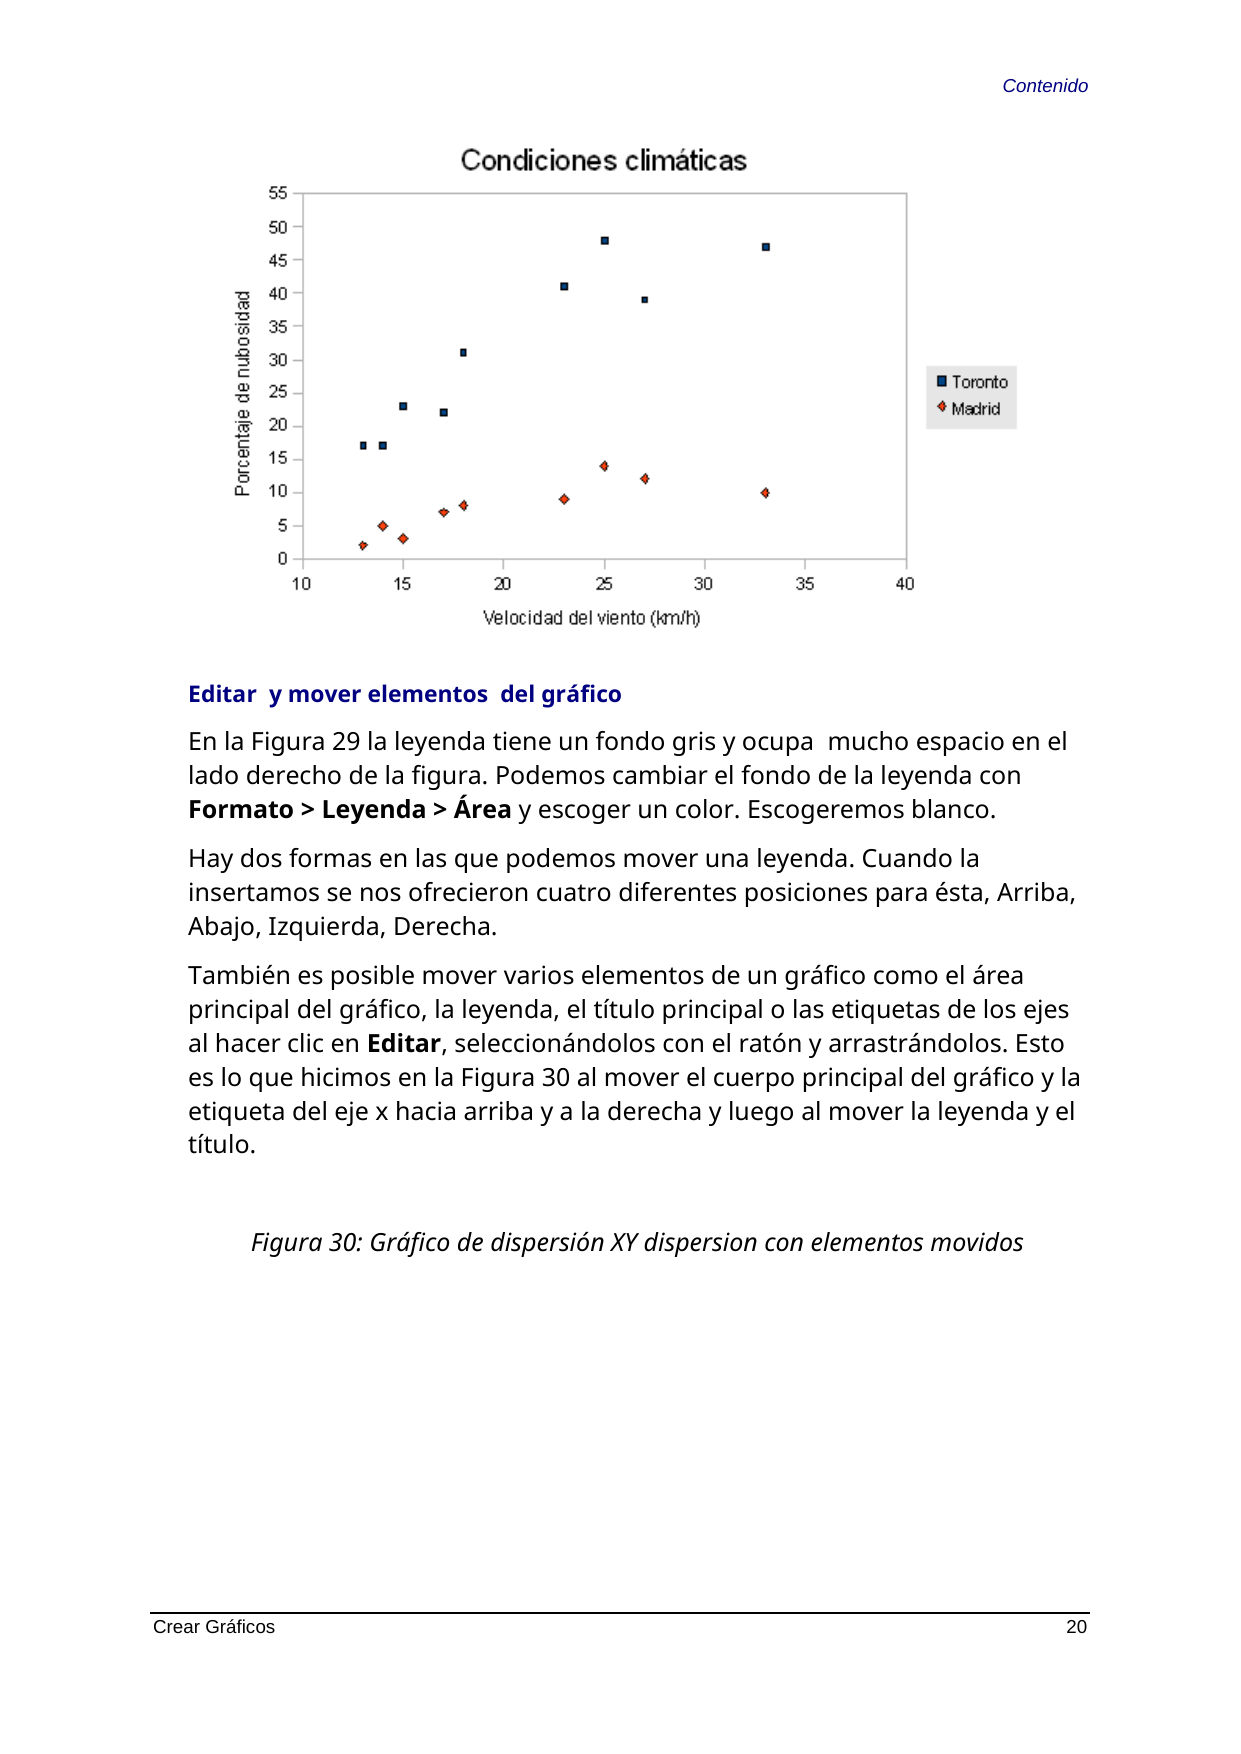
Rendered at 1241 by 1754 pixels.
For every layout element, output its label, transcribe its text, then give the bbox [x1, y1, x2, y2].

text Figura 30: Gráfico de dispersión XY dispersion con elementos movidos [188, 1225, 1090, 1259]
text También es posible mover varios elementos de un gráfico como el área principal del gráfico, la leyenda, el título principal o las etiquetas de los ejes al hacer clic en Editar, seleccionándolos con el ratón y arrastrándolos. Esto es lo que hicimos en la Figura 30 al mover el cuerpo principal del gráfico y la etiqueta del eje x hacia arriba y a la derecha y luego al mover la leyenda y el título. [188, 957, 1090, 1161]
text Hay dos formas en las que podemos mover una leyenda. Cuando la insertamos se nos ofrecieron cuatro diferentes posiciones para ésta, Arriba, Abajo, Izquierda, Derecha. [188, 841, 1090, 943]
text Editar y mover elementos del gráfico [188, 678, 1090, 709]
text En la Figura 29 la leyenda tiene un fondo gris y ocupa mucho espacio en el lado derecho de la figura. Podemos cambiar el fondo de la leyenda con Formato > Leyenda > Área y escoger un color. Escogeremos blanco. [188, 724, 1090, 826]
